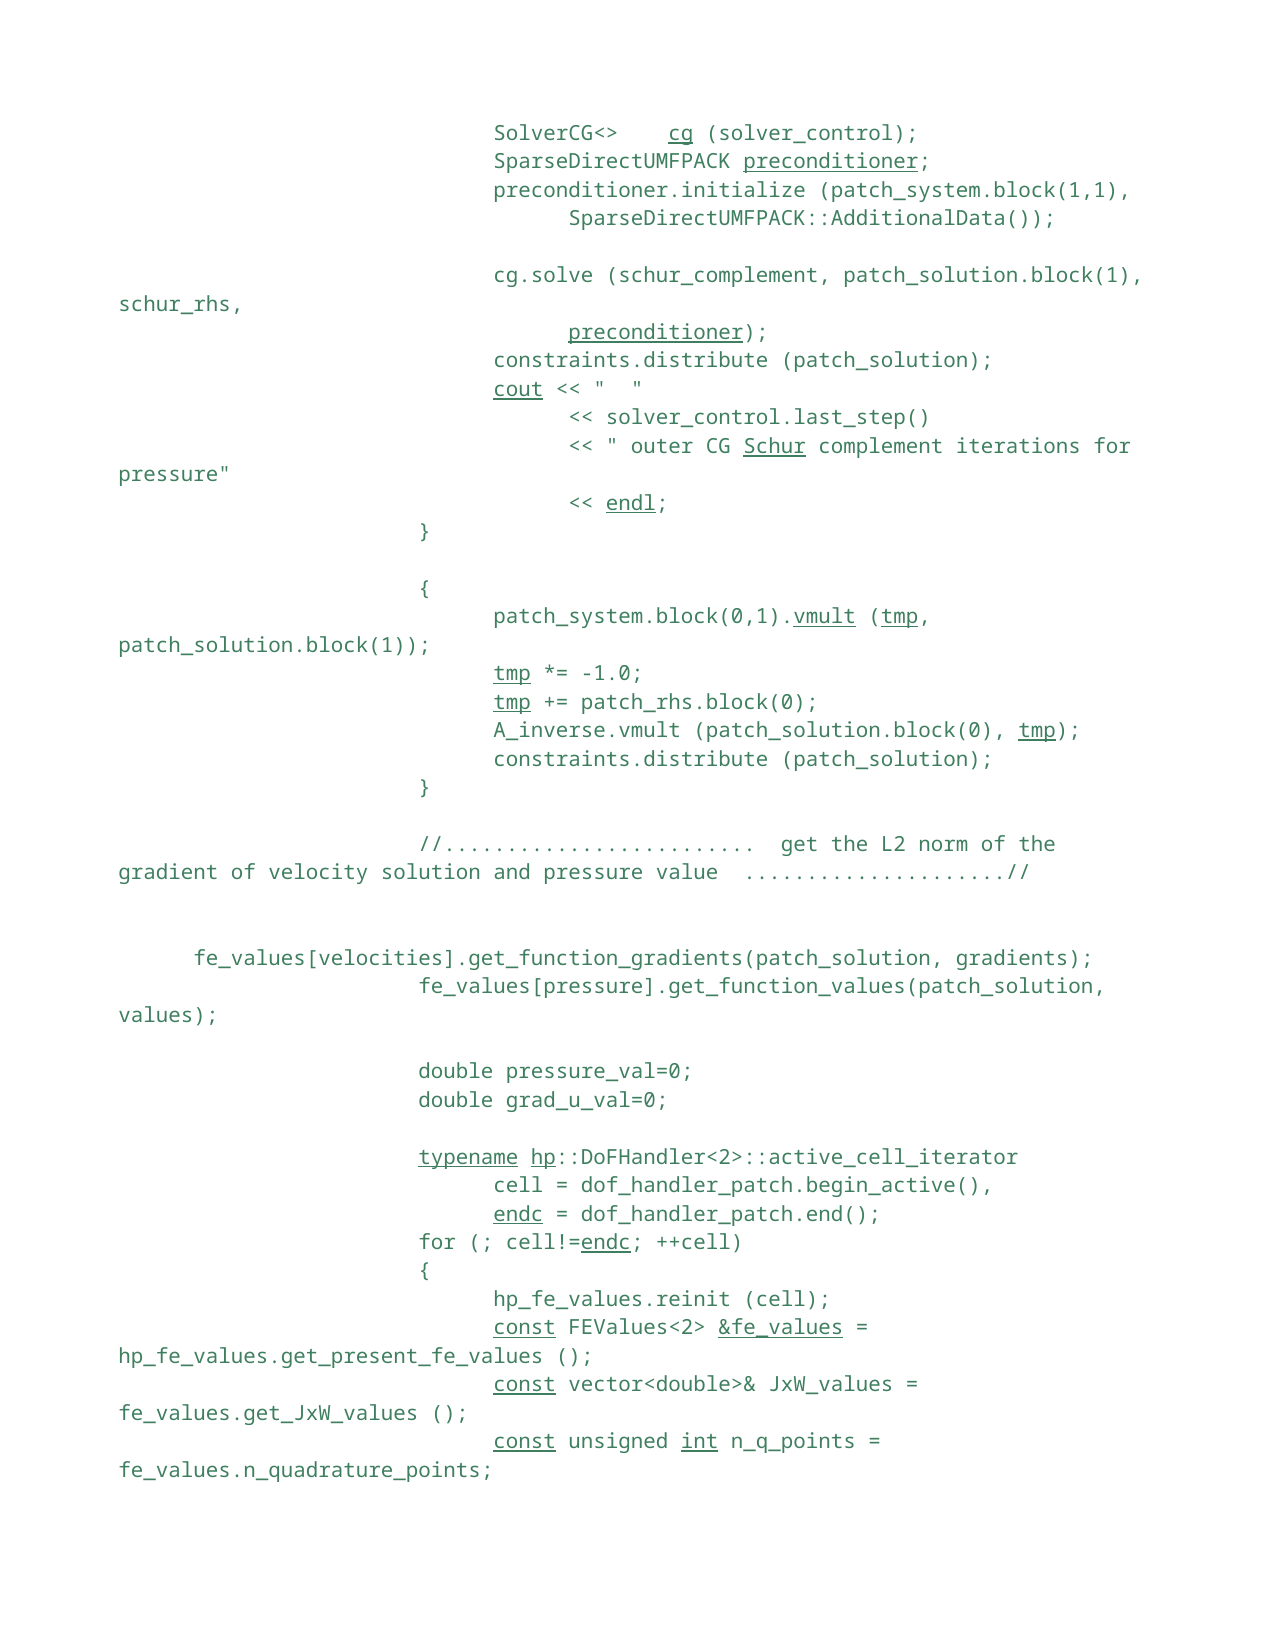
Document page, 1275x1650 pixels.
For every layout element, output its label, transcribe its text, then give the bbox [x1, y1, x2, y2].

text constraints.distribute (patch_solution); [118, 346, 1157, 374]
text endc = dof_handler_patch.end(); [118, 1199, 1157, 1227]
text SolverCG<> cg (solver_control); [118, 118, 1157, 147]
text const unsigned int n_q_points = fe_values.n_quadrature_points; [118, 1426, 1157, 1483]
text constraints.distribute (patch_solution); [118, 744, 1157, 772]
text A_inverse.vmult (patch_solution.block(0), tmp); [118, 715, 1157, 744]
text fe_values[pressure].get_function_values(patch_solution, values); [118, 971, 1157, 1028]
text SparseDirectUMFPACK preconditioner; [118, 147, 1157, 175]
text for (; cell!=endc; ++cell) [118, 1227, 1157, 1256]
text SparseDirectUMFPACK::AdditionalData()); [118, 203, 1157, 232]
text double pressure_val=0; [118, 1057, 1157, 1085]
text cg.solve (schur_complement, patch_solution.block(1), schur_rhs, [118, 260, 1157, 317]
text } [118, 516, 1157, 545]
text const FEValues<2> &fe_values = hp_fe_values.get_present_fe_values (); [118, 1312, 1157, 1369]
text } [118, 772, 1157, 801]
text { [118, 573, 1157, 602]
text fe_values[velocities].get_function_gradients(patch_solution, gradients); [118, 914, 1157, 971]
text << " outer CG Schur complement iterations for pressure" [118, 431, 1157, 488]
text << endl; [118, 488, 1157, 516]
text //......................... get the L2 norm of the gradient of velocity solution and pressure value .....................// [118, 829, 1157, 886]
text hp_fe_values.reinit (cell); [118, 1284, 1157, 1312]
text preconditioner); [118, 317, 1157, 346]
text typename hp::DoFHandler<2>::active_cell_iterator [118, 1142, 1157, 1170]
text patch_system.block(0,1).vmult (tmp, patch_solution.block(1)); [118, 602, 1157, 658]
text tmp += patch_rhs.block(0); [118, 687, 1157, 715]
text cell = dof_handler_patch.begin_active(), [118, 1170, 1157, 1199]
text { [118, 1256, 1157, 1284]
text preconditioner.initialize (patch_system.block(1,1), [118, 175, 1157, 203]
text tmp *= -1.0; [118, 658, 1157, 687]
text cout << " " [118, 374, 1157, 402]
text << solver_control.last_step() [118, 402, 1157, 431]
text const vector<double>& JxW_values = fe_values.get_JxW_values (); [118, 1369, 1157, 1426]
text double grad_u_val=0; [118, 1085, 1157, 1113]
